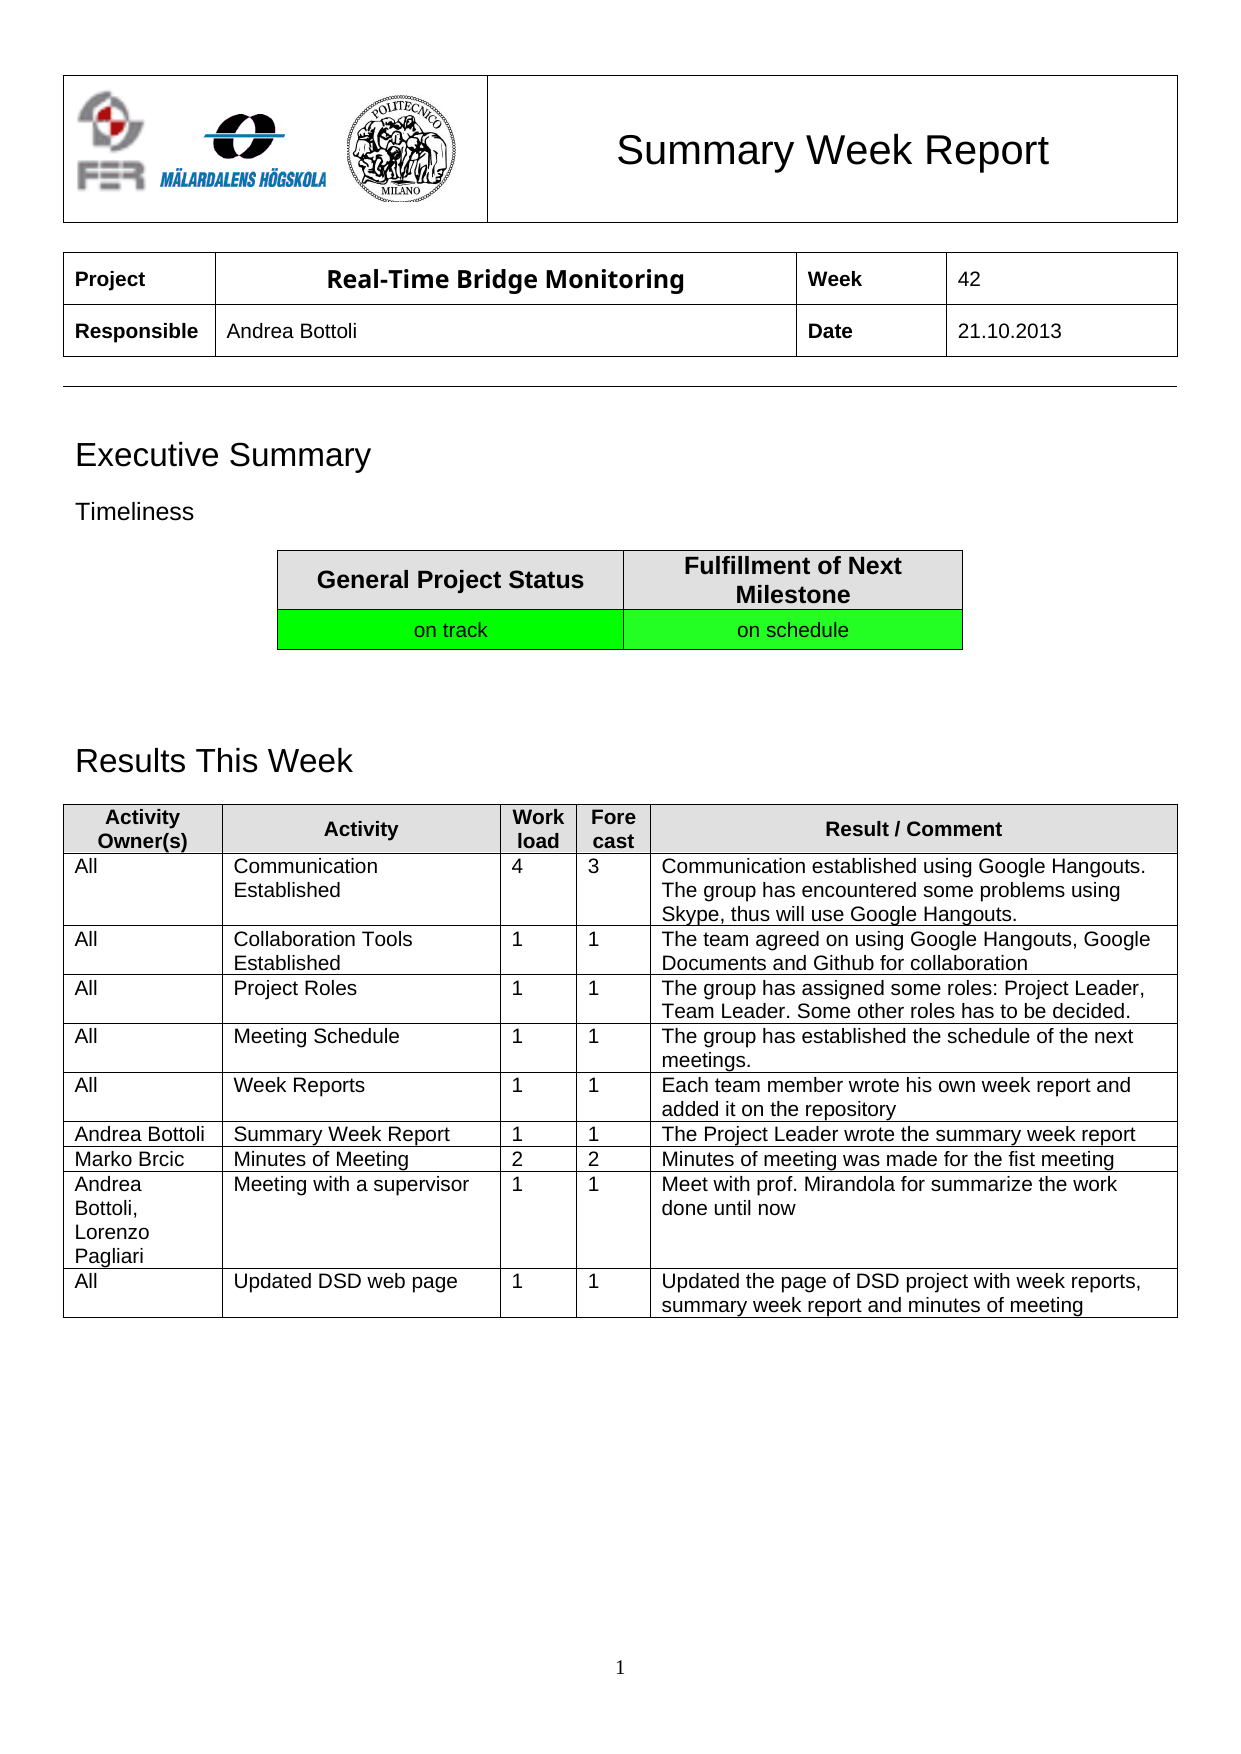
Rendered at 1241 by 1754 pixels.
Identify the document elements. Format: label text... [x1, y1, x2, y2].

table_cell 1 [577, 1172, 650, 1268]
table_cell All [64, 854, 222, 925]
table_header Fore cast [577, 805, 650, 852]
table_cell All [64, 926, 222, 974]
table_cell [63, 223, 215, 252]
table_header Summary Week Report [488, 76, 1177, 222]
table_cell Minutes of meeting was made for the fist meeting [651, 1147, 1177, 1171]
table_cell 2 [577, 1147, 650, 1171]
picture [347, 95, 457, 202]
subtitle Executive Summary [75, 435, 1165, 473]
table_cell The Project Leader wrote the summary week report [651, 1122, 1177, 1146]
table_cell on track [278, 610, 623, 649]
table_cell All [64, 1073, 222, 1121]
table_cell Minutes of Meeting [223, 1147, 500, 1171]
table_cell Project [64, 253, 215, 304]
table_cell 1 [577, 1024, 650, 1072]
table_cell Communication Established [223, 854, 500, 925]
table_cell Project Roles [223, 975, 500, 1023]
table_cell Date [797, 305, 946, 356]
table_cell 4 [501, 854, 576, 925]
picture [76, 77, 147, 205]
table_cell 42 [947, 253, 1177, 304]
table_cell 21.10.2013 [947, 305, 1177, 356]
table_cell 1 [501, 1172, 576, 1268]
table_cell [63, 357, 1177, 386]
table_cell [215, 223, 712, 252]
table_cell 1 [577, 1269, 650, 1317]
table_cell Meeting with a supervisor [223, 1172, 500, 1268]
table_cell 1 [501, 975, 576, 1023]
table_cell The group has established the schedule of the next meetings. [651, 1024, 1177, 1072]
table_cell Week [797, 253, 946, 304]
table_cell 1 [577, 975, 650, 1023]
table_cell Marko Brcic [64, 1147, 222, 1171]
table_cell Andrea Bottoli, Lorenzo Pagliari [64, 1172, 222, 1268]
table_cell All [64, 1024, 222, 1072]
table_cell Meeting Schedule [223, 1024, 500, 1072]
table_cell 1 [501, 926, 576, 974]
table_cell 1 [501, 1024, 576, 1072]
table_cell The team agreed on using Google Hangouts, Google Documents and Github for collaboration [651, 926, 1177, 974]
table_cell Collaboration Tools Established [223, 926, 500, 974]
table_cell All [64, 1269, 222, 1317]
table_cell 1 [577, 1073, 650, 1121]
table_cell on schedule [624, 610, 962, 649]
table_cell 1 [577, 1122, 650, 1146]
table_header Activity Owner(s) [64, 805, 222, 852]
table_header Fulfillment of Next Milestone [624, 551, 962, 609]
table_cell Meet with prof. Mirandola for summarize the work done until now [651, 1172, 1177, 1268]
subtitle Results This Week [75, 741, 1165, 779]
table_cell 1 [501, 1122, 576, 1146]
table_cell [712, 223, 946, 252]
table_cell The group has assigned some roles: Project Leader, Team Leader. Some other roles has to be decided. [651, 975, 1177, 1023]
table_header Workload [501, 805, 576, 852]
table_cell Andrea Bottoli [216, 305, 796, 356]
table_cell [946, 223, 1177, 252]
table_header General Project Status [278, 551, 623, 609]
table_cell All [64, 975, 222, 1023]
table_cell Andrea Bottoli [64, 1122, 222, 1146]
text Timeliness [75, 497, 1165, 526]
table_cell Updated the page of DSD project with week reports, summary week report and minutes of meeting [651, 1269, 1177, 1317]
picture [160, 114, 326, 187]
table_header Result / Comment [651, 805, 1177, 852]
table_header [64, 76, 487, 222]
table_cell 2 [501, 1147, 576, 1171]
table_cell Real-Time Bridge Monitoring [216, 253, 796, 304]
table_cell Week Reports [223, 1073, 500, 1121]
table_cell 3 [577, 854, 650, 925]
table_cell Communication established using Google Hangouts. The group has encountered some problems using Skype, thus will use Google Hangouts. [651, 854, 1177, 925]
table_cell Updated DSD web page [223, 1269, 500, 1317]
table_cell Each team member wrote his own week report and added it on the repository [651, 1073, 1177, 1121]
table_cell 1 [577, 926, 650, 974]
table_cell 1 [501, 1269, 576, 1317]
table_cell Summary Week Report [223, 1122, 500, 1146]
table_header Activity [223, 805, 500, 852]
table_cell Responsible [64, 305, 215, 356]
table_cell 1 [501, 1073, 576, 1121]
